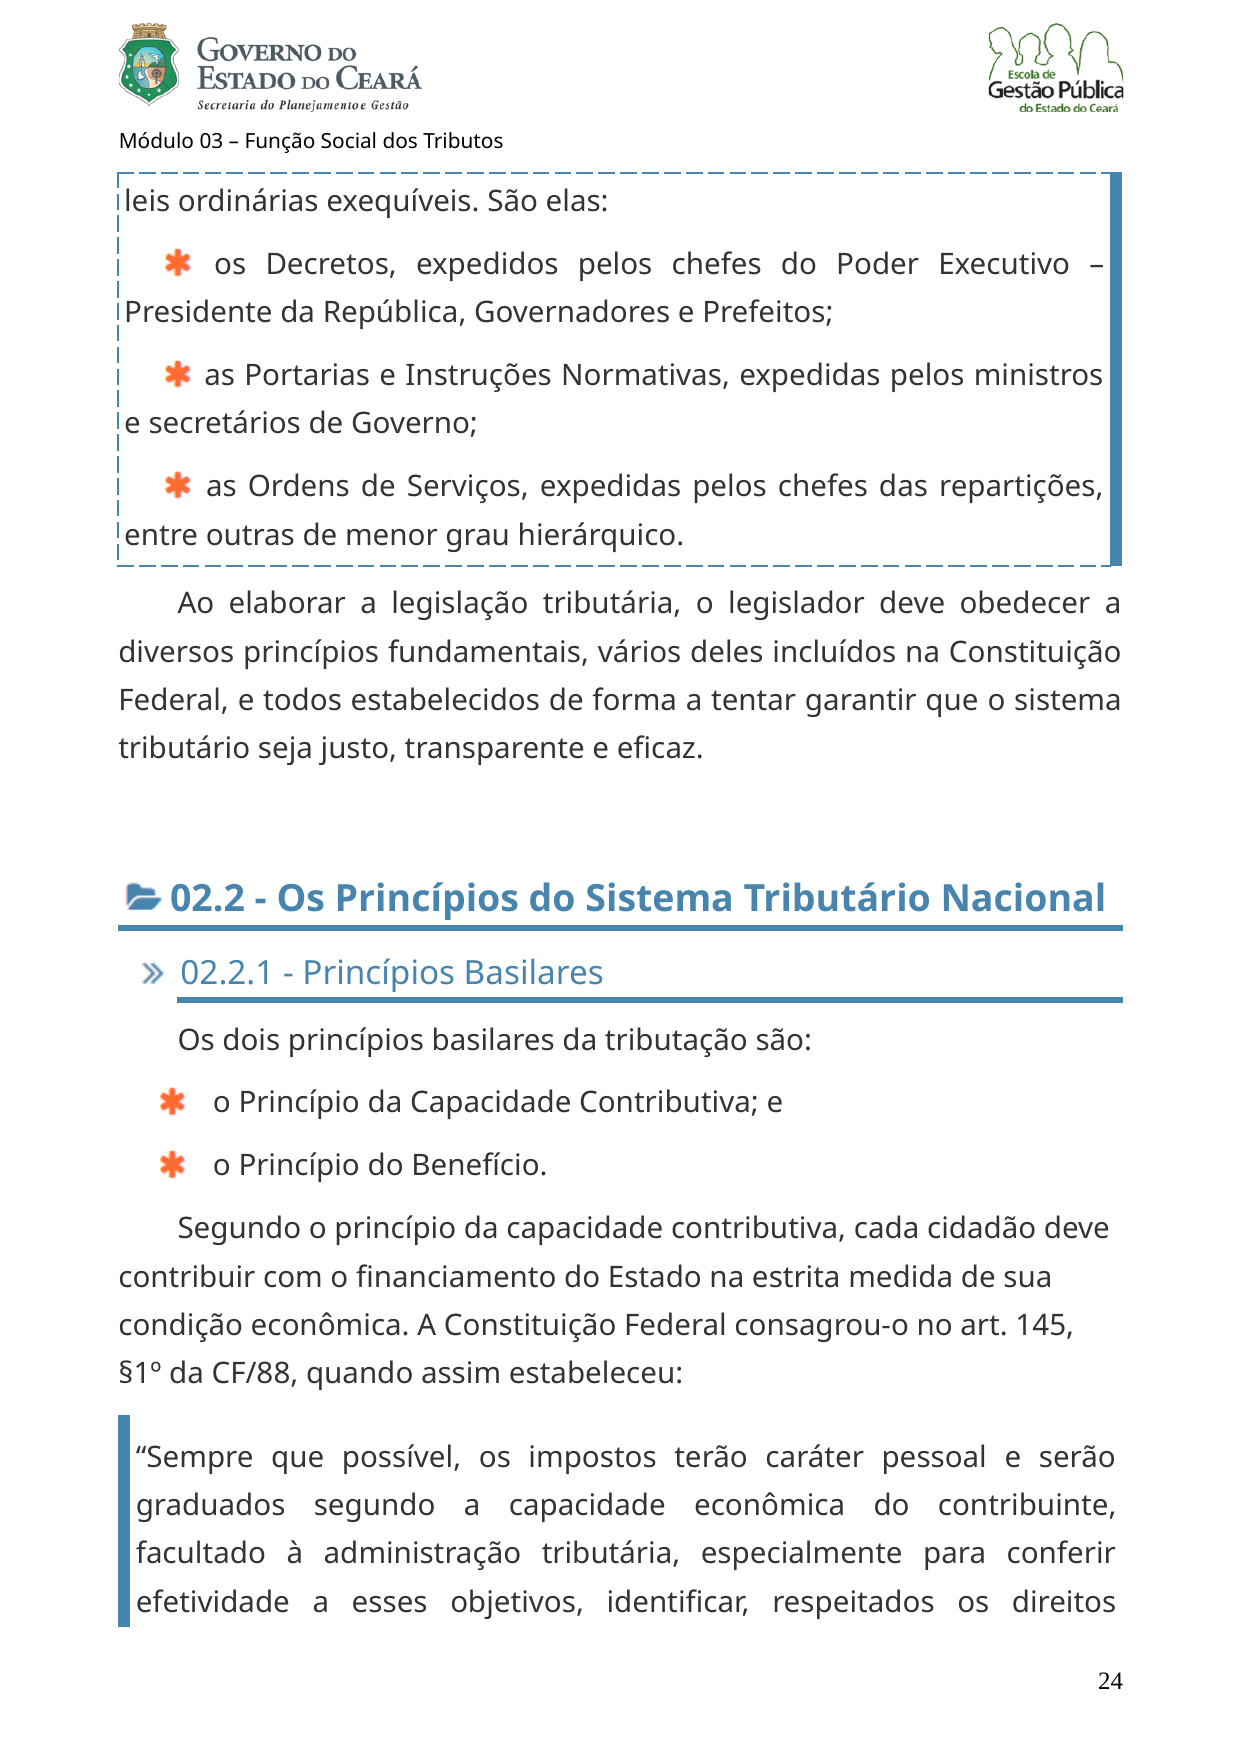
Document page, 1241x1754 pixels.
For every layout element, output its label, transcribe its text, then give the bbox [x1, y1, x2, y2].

table_header [1111, 173, 1121, 565]
picture [123, 880, 167, 918]
table_header [118, 1415, 130, 1627]
picture [161, 247, 195, 279]
picture [133, 956, 171, 992]
picture [161, 469, 195, 501]
picture [156, 1148, 189, 1181]
text Os dois princípios basilares da tributação são: [118, 1018, 1123, 1059]
picture [161, 358, 195, 390]
picture [118, 23, 1124, 112]
text Ao elaborar a legislação tributária, o legislador deve obedecer a diversos princípios fundamentais, vários deles incluídos na Constituição Federal, e todos estabelecidos de forma a tentar garantir que o sistema tributário seja justo, transparente e eficaz. [118, 582, 1123, 767]
text Segundo o princípio da capacidade contributiva, cada cidadão deve contribuir com o financiamento do Estado na estrita medida de sua condição econômica. A Constituição Federal consagrou-o no art. 145, §1º da CF/88, quando assim estabeleceu: [118, 1207, 1123, 1392]
list o Princípio do Benefício. [177, 1144, 1123, 1184]
table_header leis ordinárias exequíveis. São elas: os Decretos, expedidos pelos chefes do Poder Executivo – Presidente da República, Governadores e Prefeitos; as Portarias e Instruções Normativas, expedidas pelos ministros e secretários de Governo; as Ordens de Serviços, expedidas pelos chefes das repartições, entre outras de menor grau hierárquico. [118, 172, 1110, 565]
subtitle 02.2 - Os Princípios do Sistema Tributário Nacional [118, 868, 1123, 925]
table_header “Sempre que possível, os impostos terão caráter pessoal e serão graduados segundo a capacidade econômica do contribuinte, facultado à administração tributária, especialmente para conferir efetividade a esses objetivos, identificar, respeitados os direitos [130, 1415, 1123, 1627]
list o Princípio da Capacidade Contributiva; e [177, 1081, 1123, 1122]
subtitle 02.2.1 - Princípios Basilares [177, 946, 1123, 997]
picture [156, 1086, 189, 1118]
